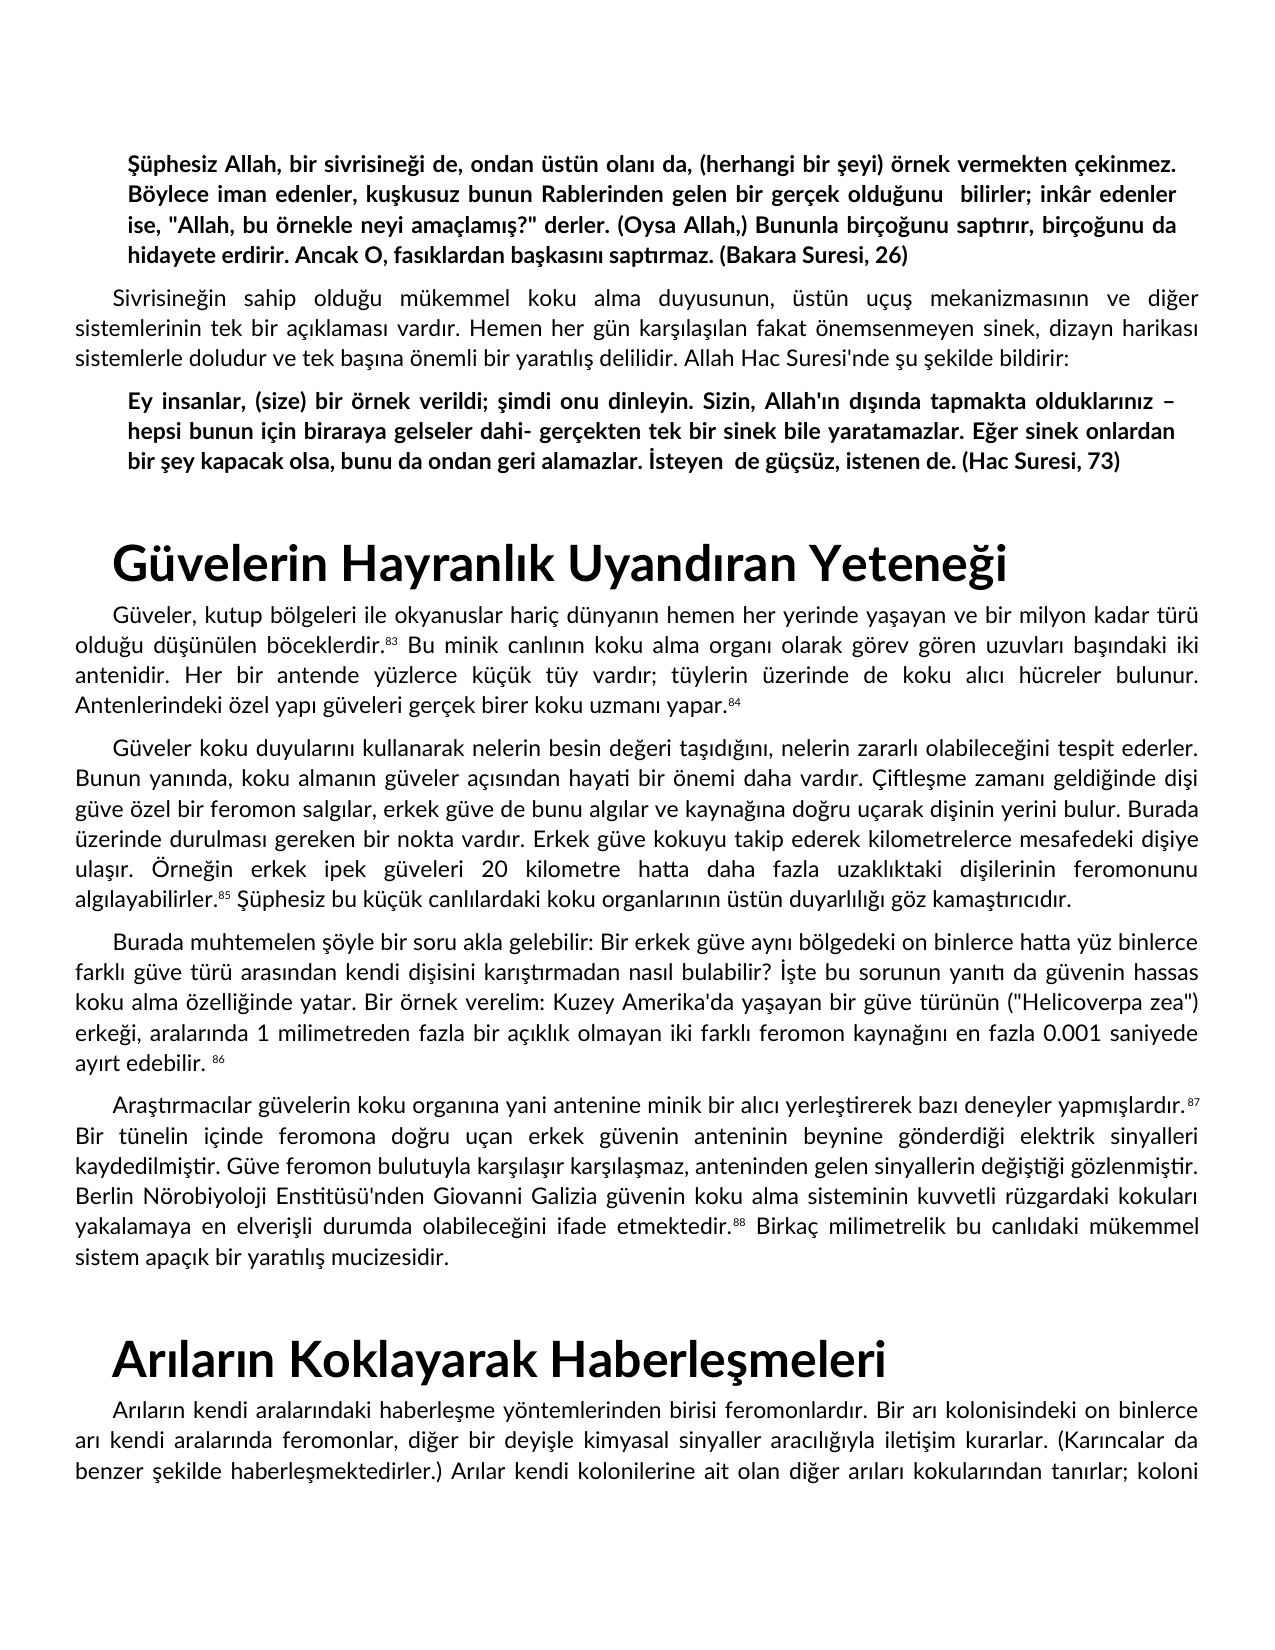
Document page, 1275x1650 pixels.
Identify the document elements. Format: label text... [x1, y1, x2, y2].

text Ey insanlar, (size) bir örnek verildi; şimdi onu dinleyin. Sizin, Allah'ın dışında tapmakta olduklarınız –hepsi bunun için biraraya gelseler dahi- gerçekten tek bir sinek bile yaratamazlar. Eğer sinek onlardan bir şey kapacak olsa, bunu da ondan geri alamazlar. İsteyen de güçsüz, istenen de. (Hac Suresi, 73) [127, 386, 1177, 474]
text Burada muhtemelen şöyle bir soru akla gelebilir: Bir erkek güve aynı bölgedeki on binlerce hatta yüz binlerce farklı güve türü arasından kendi dişisini karıştırmadan nasıl bulabilir? İşte bu sorunun yanıtı da güvenin hassas koku alma özelliğinde yatar. Bir örnek verelim: Kuzey Amerika'da yaşayan bir güve türünün ("Helicoverpa zea") erkeği, aralarında 1 milimetreden fazla bir açıklık olmayan iki farklı feromon kaynağını en fazla 0.001 saniyede ayırt edebilir. 86 [75, 928, 1200, 1076]
subtitle Arıların Koklayarak Haberleşmeleri [112, 1328, 1200, 1388]
text Araştırmacılar güvelerin koku organına yani antenine minik bir alıcı yerleştirerek bazı deneyler yapmışlardır.87 Bir tünelin içinde feromona doğru uçan erkek güvenin anteninin beynine gönderdiği elektrik sinyalleri kaydedilmiştir. Güve feromon bulutuyla karşılaşır karşılaşmaz, anteninden gelen sinyallerin değiştiği gözlenmiştir. Berlin Nörobiyoloji Enstitüsü'nden Giovanni Galizia güvenin koku alma sisteminin kuvvetli rüzgardaki kokuları yakalamaya en elverişli durumda olabileceğini ifade etmektedir.88 Birkaç milimetrelik bu canlıdaki mükemmel sistem apaçık bir yaratılış mucizesidir. [75, 1091, 1200, 1270]
text Güveler koku duyularını kullanarak nelerin besin değeri taşıdığını, nelerin zararlı olabileceğini tespit ederler. Bunun yanında, koku almanın güveler açısından hayati bir önemi daha vardır. Çiftleşme zamanı geldiğinde dişi güve özel bir feromon salgılar, erkek güve de bunu algılar ve kaynağına doğru uçarak dişinin yerini bulur. Burada üzerinde durulması gereken bir nokta vardır. Erkek güve kokuyu takip ederek kilometrelerce mesafedeki dişiye ulaşır. Örneğin erkek ipek güveleri 20 kilometre hatta daha fazla uzaklıktaki dişilerinin feromonunu algılayabilirler.85 Şüphesiz bu küçük canlılardaki koku organlarının üstün duyarlılığı göz kamaştırıcıdır. [75, 734, 1200, 912]
text Güveler, kutup bölgeleri ile okyanuslar hariç dünyanın hemen her yerinde yaşayan ve bir milyon kadar türü olduğu düşünülen böceklerdir.83 Bu minik canlının koku alma organı olarak görev gören uzuvları başındaki iki antenidir. Her bir antende yüzlerce küçük tüy vardır; tüylerin üzerinde de koku alıcı hücreler bulunur. Antenlerindeki özel yapı güveleri gerçek birer koku uzmanı yapar.84 [75, 601, 1200, 719]
text Sivrisineğin sahip olduğu mükemmel koku alma duyusunun, üstün uçuş mekanizmasının ve diğer sistemlerinin tek bir açıklaması vardır. Hemen her gün karşılaşılan fakat önemsenmeyen sinek, dizayn harikası sistemlerle doludur ve tek başına önemli bir yaratılış delilidir. Allah Hac Suresi'nde şu şekilde bildirir: [75, 283, 1200, 371]
text Şüphesiz Allah, bir sivrisineği de, ondan üstün olanı da, (herhangi bir şeyi) örnek vermekten çekinmez. Böylece iman edenler, kuşkusuz bunun Rablerinden gelen bir gerçek olduğunu bilirler; inkâr edenler ise, "Allah, bu örnekle neyi amaçlamış?" derler. (Oysa Allah,) Bununla birçoğunu saptırır, birçoğunu da hidayete erdirir. Ancak O, fasıklardan başkasını saptırmaz. (Bakara Suresi, 26) [127, 150, 1177, 268]
text Arıların kendi aralarındaki haberleşme yöntemlerinden birisi feromonlardır. Bir arı kolonisindeki on binlerce arı kendi aralarında feromonlar, diğer bir deyişle kimyasal sinyaller aracılığıyla iletişim kurarlar. (Karıncalar da benzer şekilde haberleşmektedirler.) Arılar kendi kolonilerine ait olan diğer arıları kokularından tanırlar; koloni [75, 1396, 1200, 1484]
subtitle Güvelerin Hayranlık Uyandıran Yeteneği [112, 532, 1200, 592]
